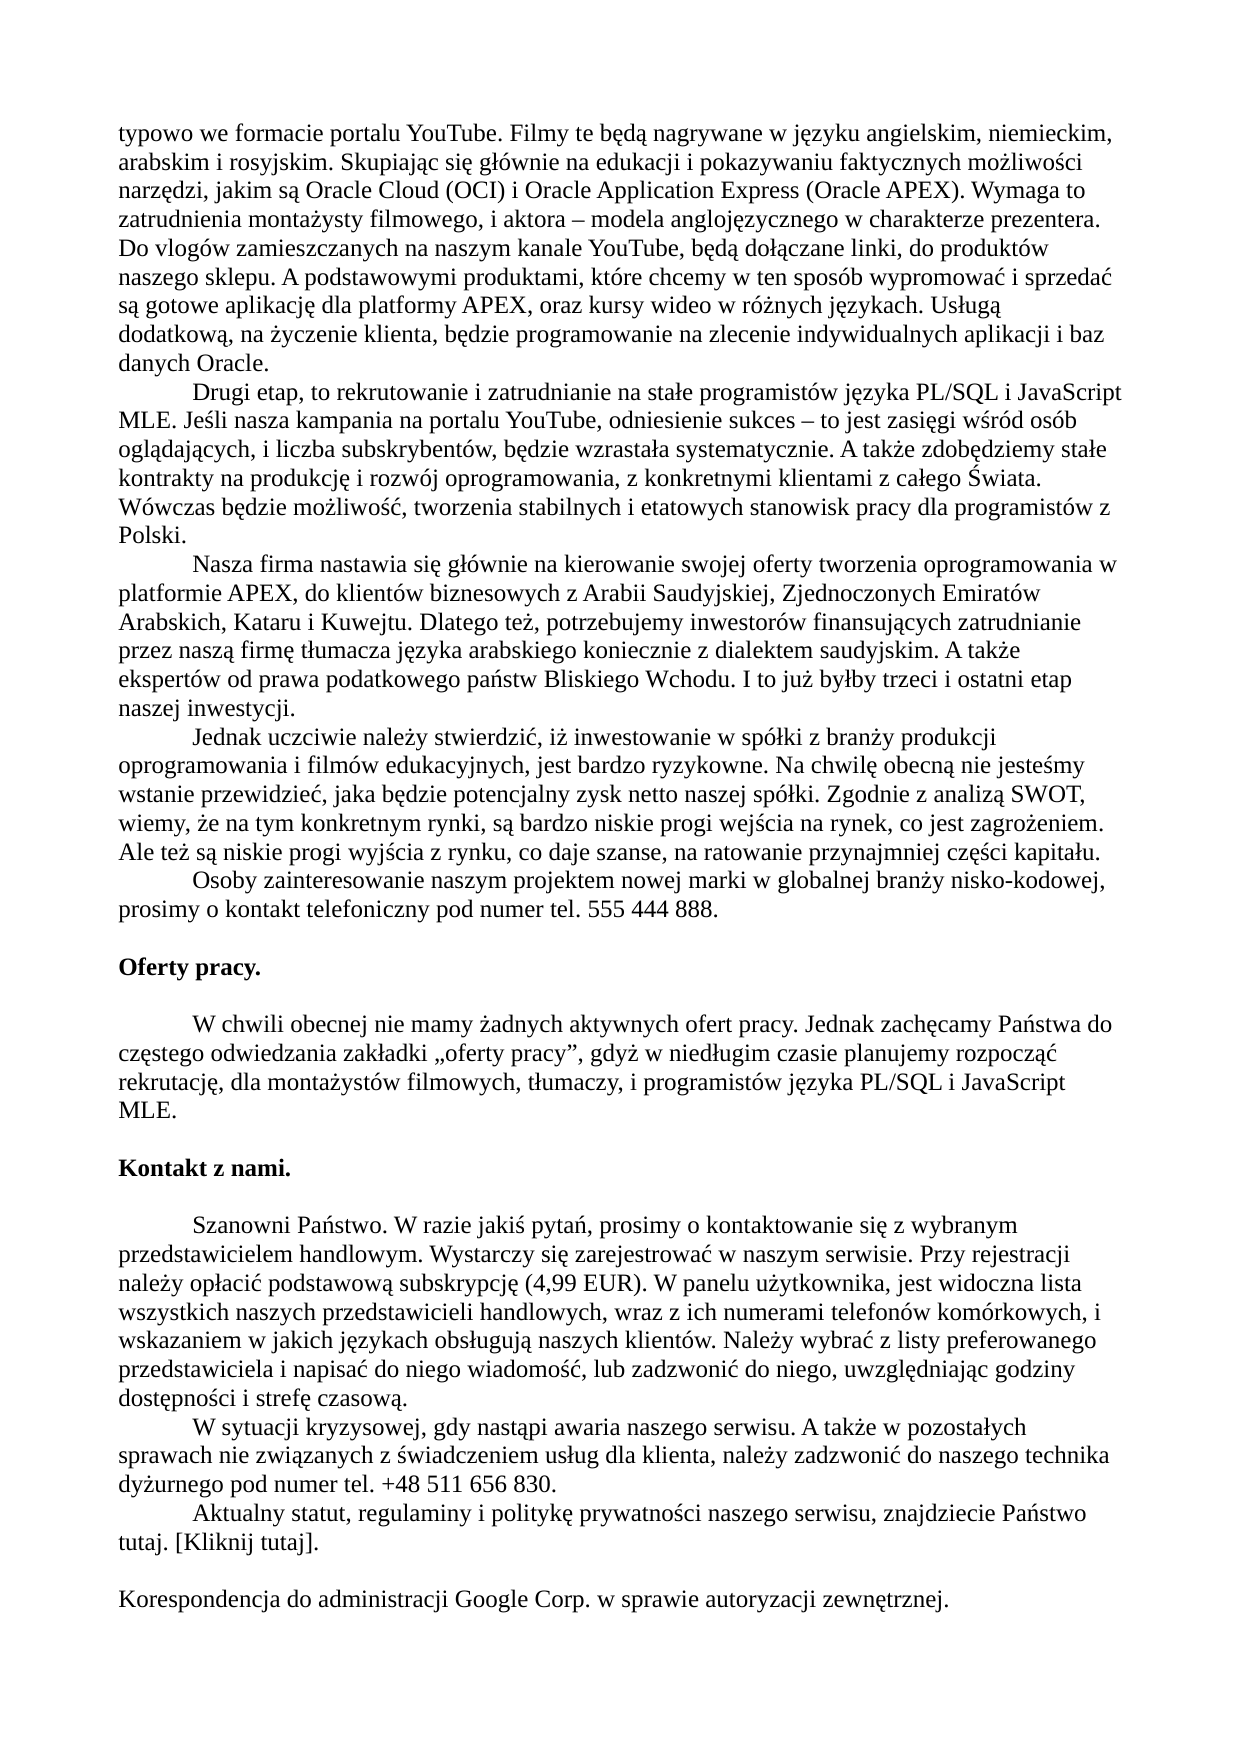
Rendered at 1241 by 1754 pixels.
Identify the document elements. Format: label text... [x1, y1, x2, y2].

text Osoby zainteresowanie naszym projektem nowej marki w globalnej branży nisko-kodowej, prosimy o kontakt telefoniczny pod numer tel. 555 444 888. [118, 866, 1122, 923]
text W chwili obecnej nie mamy żadnych aktywnych ofert pracy. Jednak zachęcamy Państwa do częstego odwiedzania zakładki „oferty pracy”, gdyż w niedługim czasie planujemy rozpocząć rekrutację, dla montażystów filmowych, tłumaczy, i programistów języka PL/SQL i JavaScript MLE. [118, 1009, 1122, 1124]
text Szanowni Państwo. W razie jakiś pytań, prosimy o kontaktowanie się z wybranym przedstawicielem handlowym. Wystarczy się zarejestrować w naszym serwisie. Przy rejestracji należy opłacić podstawową subskrypcję (4,99 EUR). W panelu użytkownika, jest widoczna lista wszystkich naszych przedstawicieli handlowych, wraz z ich numerami telefonów komórkowych, i wskazaniem w jakich językach obsługują naszych klientów. Należy wybrać z listy preferowanego przedstawiciela i napisać do niego wiadomość, lub zadzwonić do niego, uwzględniając godziny dostępności i strefę czasową. [118, 1211, 1122, 1412]
text Kontakt z nami. [118, 1153, 1122, 1182]
text Oferty pracy. [118, 952, 1122, 981]
text Jednak uczciwie należy stwierdzić, iż inwestowanie w spółki z branży produkcji oprogramowania i filmów edukacyjnych, jest bardzo ryzykowne. Na chwilę obecną nie jesteśmy wstanie przewidzieć, jaka będzie potencjalny zysk netto naszej spółki. Zgodnie z analizą SWOT, wiemy, że na tym konkretnym rynki, są bardzo niskie progi wejścia na rynek, co jest zagrożeniem. Ale też są niskie progi wyjścia z rynku, co daje szanse, na ratowanie przynajmniej części kapitału. [118, 722, 1122, 866]
text Korespondencja do administracji Google Corp. w sprawie autoryzacji zewnętrznej. [118, 1584, 1122, 1613]
text Drugi etap, to rekrutowanie i zatrudnianie na stałe programistów języka PL/SQL i JavaScript MLE. Jeśli nasza kampania na portalu YouTube, odniesienie sukces – to jest zasięgi wśród osób oglądających, i liczba subskrybentów, będzie wzrastała systematycznie. A także zdobędziemy stałe kontrakty na produkcję i rozwój oprogramowania, z konkretnymi klientami z całego Świata. Wówczas będzie możliwość, tworzenia stabilnych i etatowych stanowisk pracy dla programistów z Polski. [118, 377, 1122, 549]
text Nasza firma nastawia się głównie na kierowanie swojej oferty tworzenia oprogramowania w platformie APEX, do klientów biznesowych z Arabii Saudyjskiej, Zjednoczonych Emiratów Arabskich, Kataru i Kuwejtu. Dlatego też, potrzebujemy inwestorów finansujących zatrudnianie przez naszą firmę tłumacza języka arabskiego koniecznie z dialektem saudyjskim. A także ekspertów od prawa podatkowego państw Bliskiego Wchodu. I to już byłby trzeci i ostatni etap naszej inwestycji. [118, 549, 1122, 722]
text Aktualny statut, regulaminy i politykę prywatności naszego serwisu, znajdziecie Państwo tutaj. [Kliknij tutaj]. [118, 1498, 1122, 1556]
text W sytuacji kryzysowej, gdy nastąpi awaria naszego serwisu. A także w pozostałych sprawach nie związanych z świadczeniem usług dla klienta, należy zadzwonić do naszego technika dyżurnego pod numer tel. +48 511 656 830. [118, 1412, 1122, 1498]
text typowo we formacie portalu YouTube. Filmy te będą nagrywane w języku angielskim, niemieckim, arabskim i rosyjskim. Skupiając się głównie na edukacji i pokazywaniu faktycznych możliwości narzędzi, jakim są Oracle Cloud (OCI) i Oracle Application Express (Oracle APEX). Wymaga to zatrudnienia montażysty filmowego, i aktora – modela anglojęzycznego w charakterze prezentera. Do vlogów zamieszczanych na naszym kanale YouTube, będą dołączane linki, do produktów naszego sklepu. A podstawowymi produktami, które chcemy w ten sposób wypromować i sprzedać są gotowe aplikację dla platformy APEX, oraz kursy wideo w różnych językach. Usługą dodatkową, na życzenie klienta, będzie programowanie na zlecenie indywidualnych aplikacji i baz danych Oracle. [118, 118, 1122, 377]
